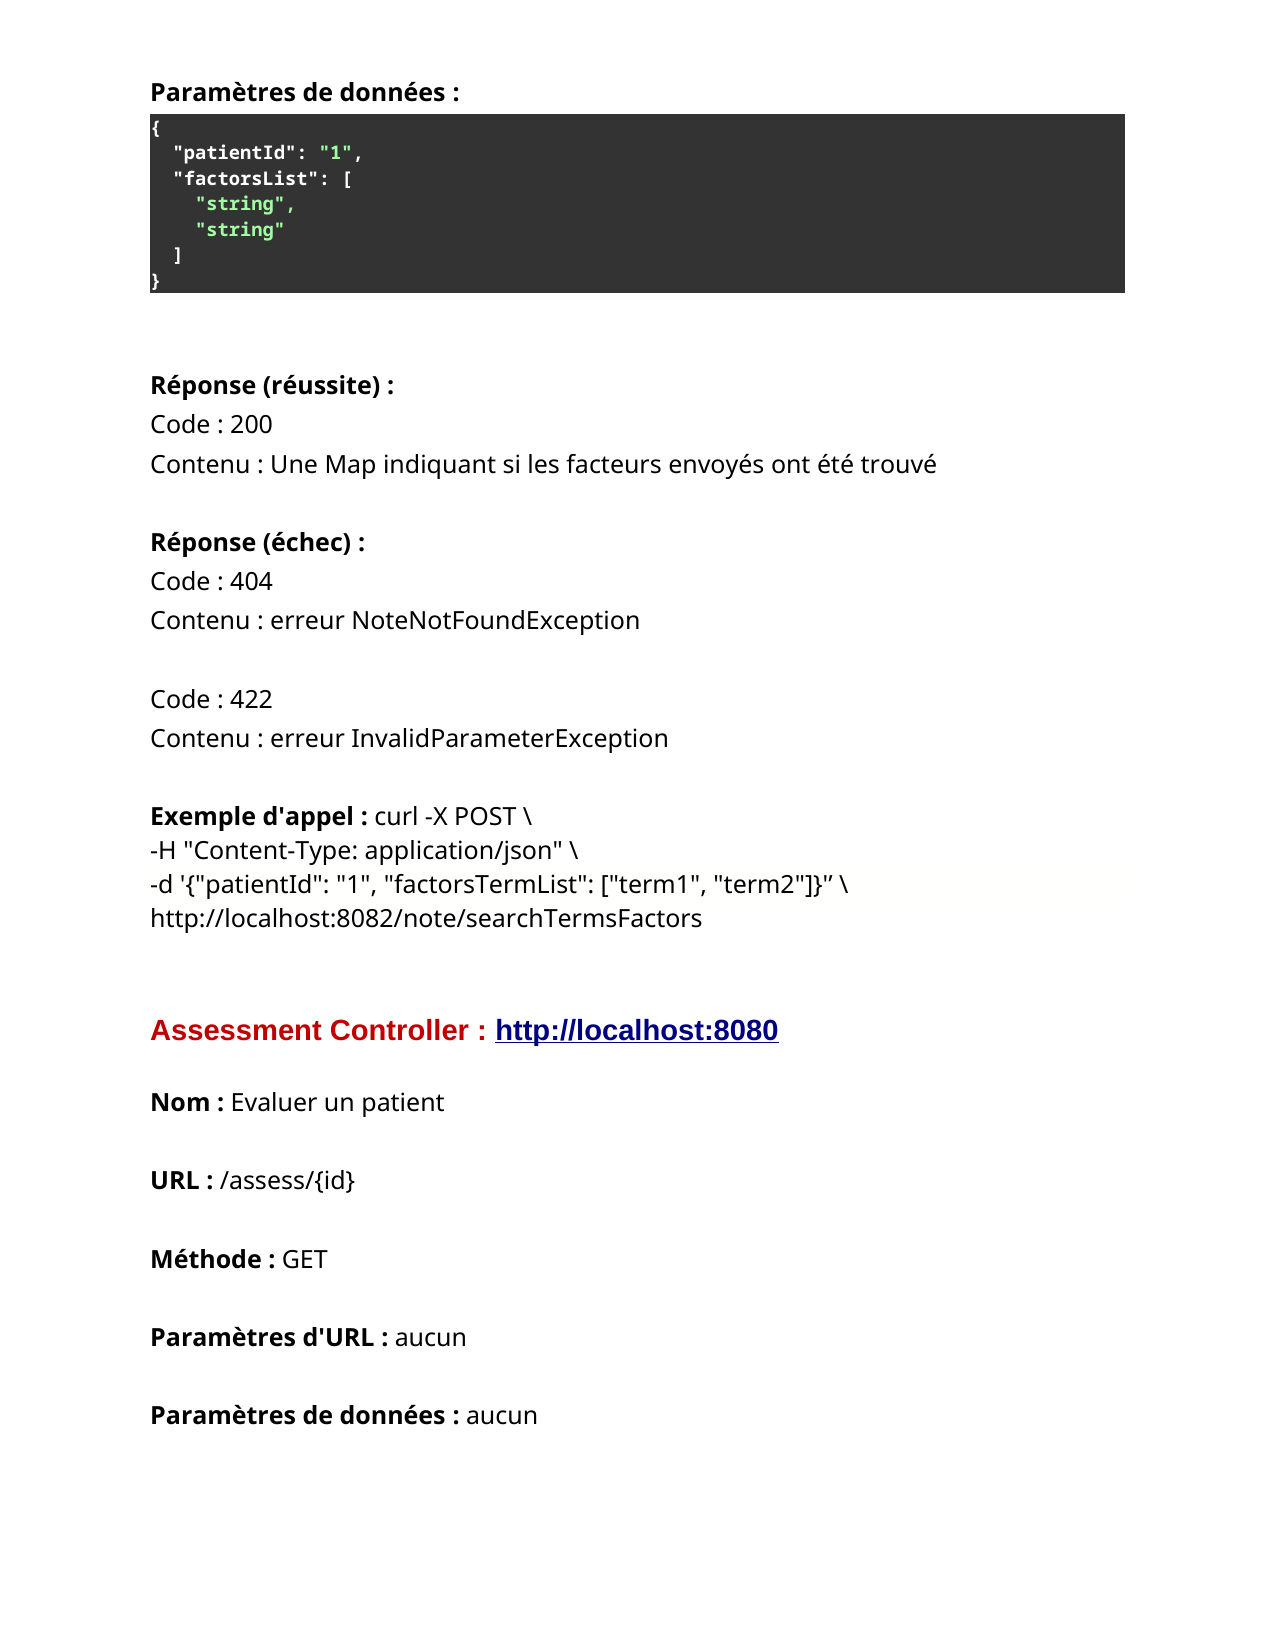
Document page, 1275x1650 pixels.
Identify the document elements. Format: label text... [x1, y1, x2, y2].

text } [150, 267, 1125, 293]
text Paramètres d'URL : aucun [150, 1320, 1125, 1354]
text http://localhost:8082/note/searchTermsFactors [150, 901, 1125, 935]
text "factorsList": [ [150, 165, 1125, 191]
text Contenu : Une Map indiquant si les facteurs envoyés ont été trouvé [150, 446, 1125, 480]
text Code : 422 [150, 681, 1125, 715]
text Réponse (réussite) : [150, 368, 1125, 402]
text -H "Content-Type: application/json" \ [150, 833, 1125, 867]
text Code : 200 [150, 407, 1125, 441]
subtitle Assessment Controller : http://localhost:8080 [150, 1013, 1125, 1046]
text Méthode : GET [150, 1241, 1125, 1275]
text Exemple d'appel : curl -X POST \ [150, 799, 1125, 833]
text Contenu : erreur NoteNotFoundException [150, 603, 1125, 637]
text Code : 404 [150, 564, 1125, 598]
text "string" [150, 216, 1125, 242]
text ] [150, 242, 1125, 267]
text -d '{"patientId": "1", "factorsTermList": ["term1", "term2"]}'’ \ [150, 867, 1125, 901]
text "string", [150, 191, 1125, 216]
text Paramètres de données : aucun [150, 1398, 1125, 1432]
text Paramètres de données : [150, 75, 1125, 109]
text URL : /assess/{id} [150, 1163, 1125, 1197]
text { [150, 114, 1125, 140]
text Nom : Evaluer un patient [150, 1085, 1125, 1119]
text Réponse (échec) : [150, 524, 1125, 559]
text "patientId": "1", [150, 140, 1125, 165]
text Contenu : erreur InvalidParameterException [150, 720, 1125, 754]
